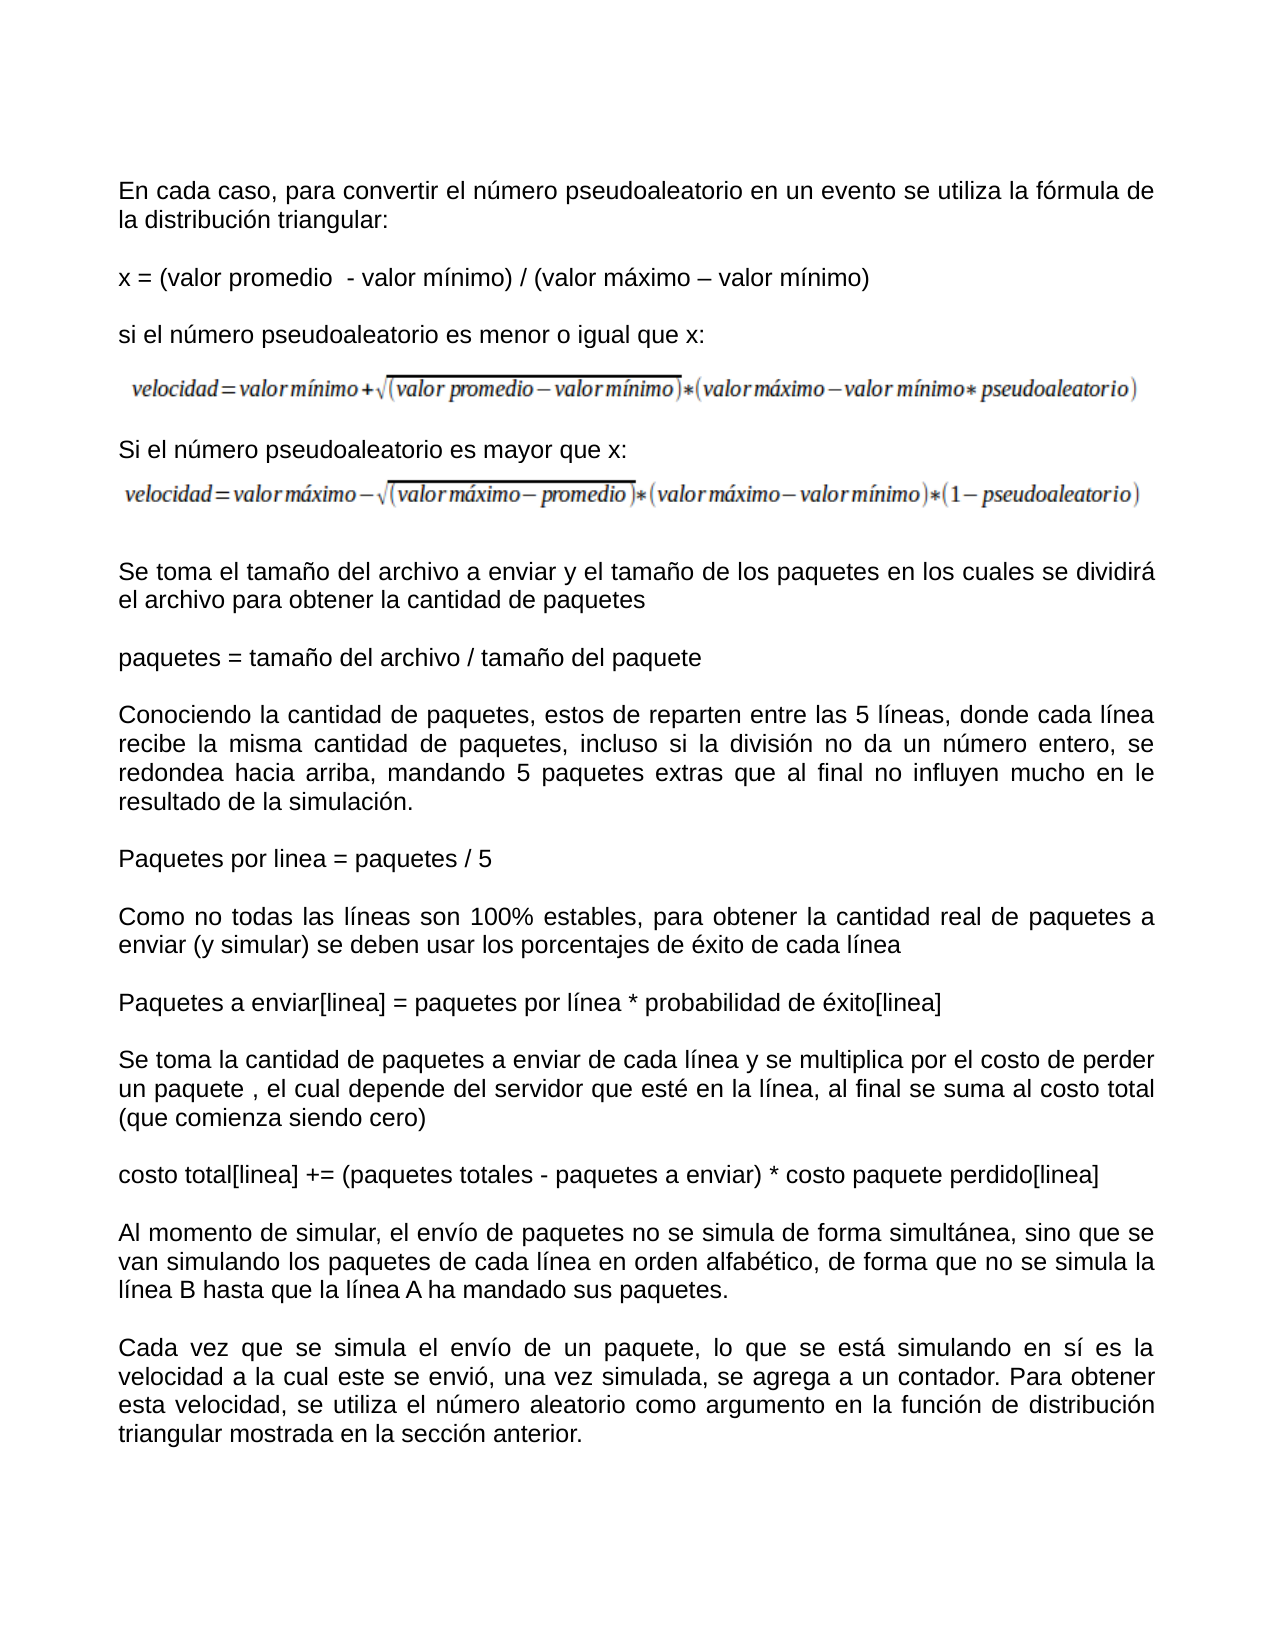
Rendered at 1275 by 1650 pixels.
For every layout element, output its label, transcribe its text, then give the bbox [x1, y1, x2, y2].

picture [118, 463, 1157, 528]
text x = (valor promedio - valor mínimo) / (valor máximo – valor mínimo) [118, 263, 1157, 291]
text Se toma el tamaño del archivo a enviar y el tamaño de los paquetes en los cuales se dividirá el archivo para obtener la cantidad de paquetes [118, 557, 1157, 614]
text En cada caso, para convertir el número pseudoaleatorio en un evento se utiliza la fórmula de la distribución triangular: [118, 176, 1157, 234]
text Cada vez que se simula el envío de un paquete, lo que se está simulando en sí es la velocidad a la cual este se envió, una vez simulada, se agrega a un contador. Para obtener esta velocidad, se utiliza el número aleatorio como argumento en la función de distribución triangular mostrada en la sección anterior. [118, 1333, 1157, 1448]
text si el número pseudoaleatorio es menor o igual que x: [118, 320, 1157, 348]
text paquetes = tamaño del archivo / tamaño del paquete [118, 643, 1157, 672]
text Si el número pseudoaleatorio es mayor que x: [118, 435, 1157, 463]
text Conociendo la cantidad de paquetes, estos de reparten entre las 5 líneas, donde cada línea recibe la misma cantidad de paquetes, incluso si la división no da un número entero, se redondea hacia arriba, mandando 5 paquetes extras que al final no influyen mucho en le resultado de la simulación. [118, 700, 1157, 815]
picture [118, 348, 1157, 435]
text Paquetes por linea = paquetes / 5 [118, 844, 1157, 873]
text Paquetes a enviar[linea] = paquetes por línea * probabilidad de éxito[linea] [118, 988, 1157, 1017]
text Al momento de simular, el envío de paquetes no se simula de forma simultánea, sino que se van simulando los paquetes de cada línea en orden alfabético, de forma que no se simula la línea B hasta que la línea A ha mandado sus paquetes. [118, 1218, 1157, 1304]
text Se toma la cantidad de paquetes a enviar de cada línea y se multiplica por el costo de perder un paquete , el cual depende del servidor que esté en la línea, al final se suma al costo total (que comienza siendo cero) [118, 1045, 1157, 1132]
text costo total[linea] += (paquetes totales - paquetes a enviar) * costo paquete perdido[linea] [118, 1160, 1157, 1189]
text Como no todas las líneas son 100% estables, para obtener la cantidad real de paquetes a enviar (y simular) se deben usar los porcentajes de éxito de cada línea [118, 902, 1157, 959]
